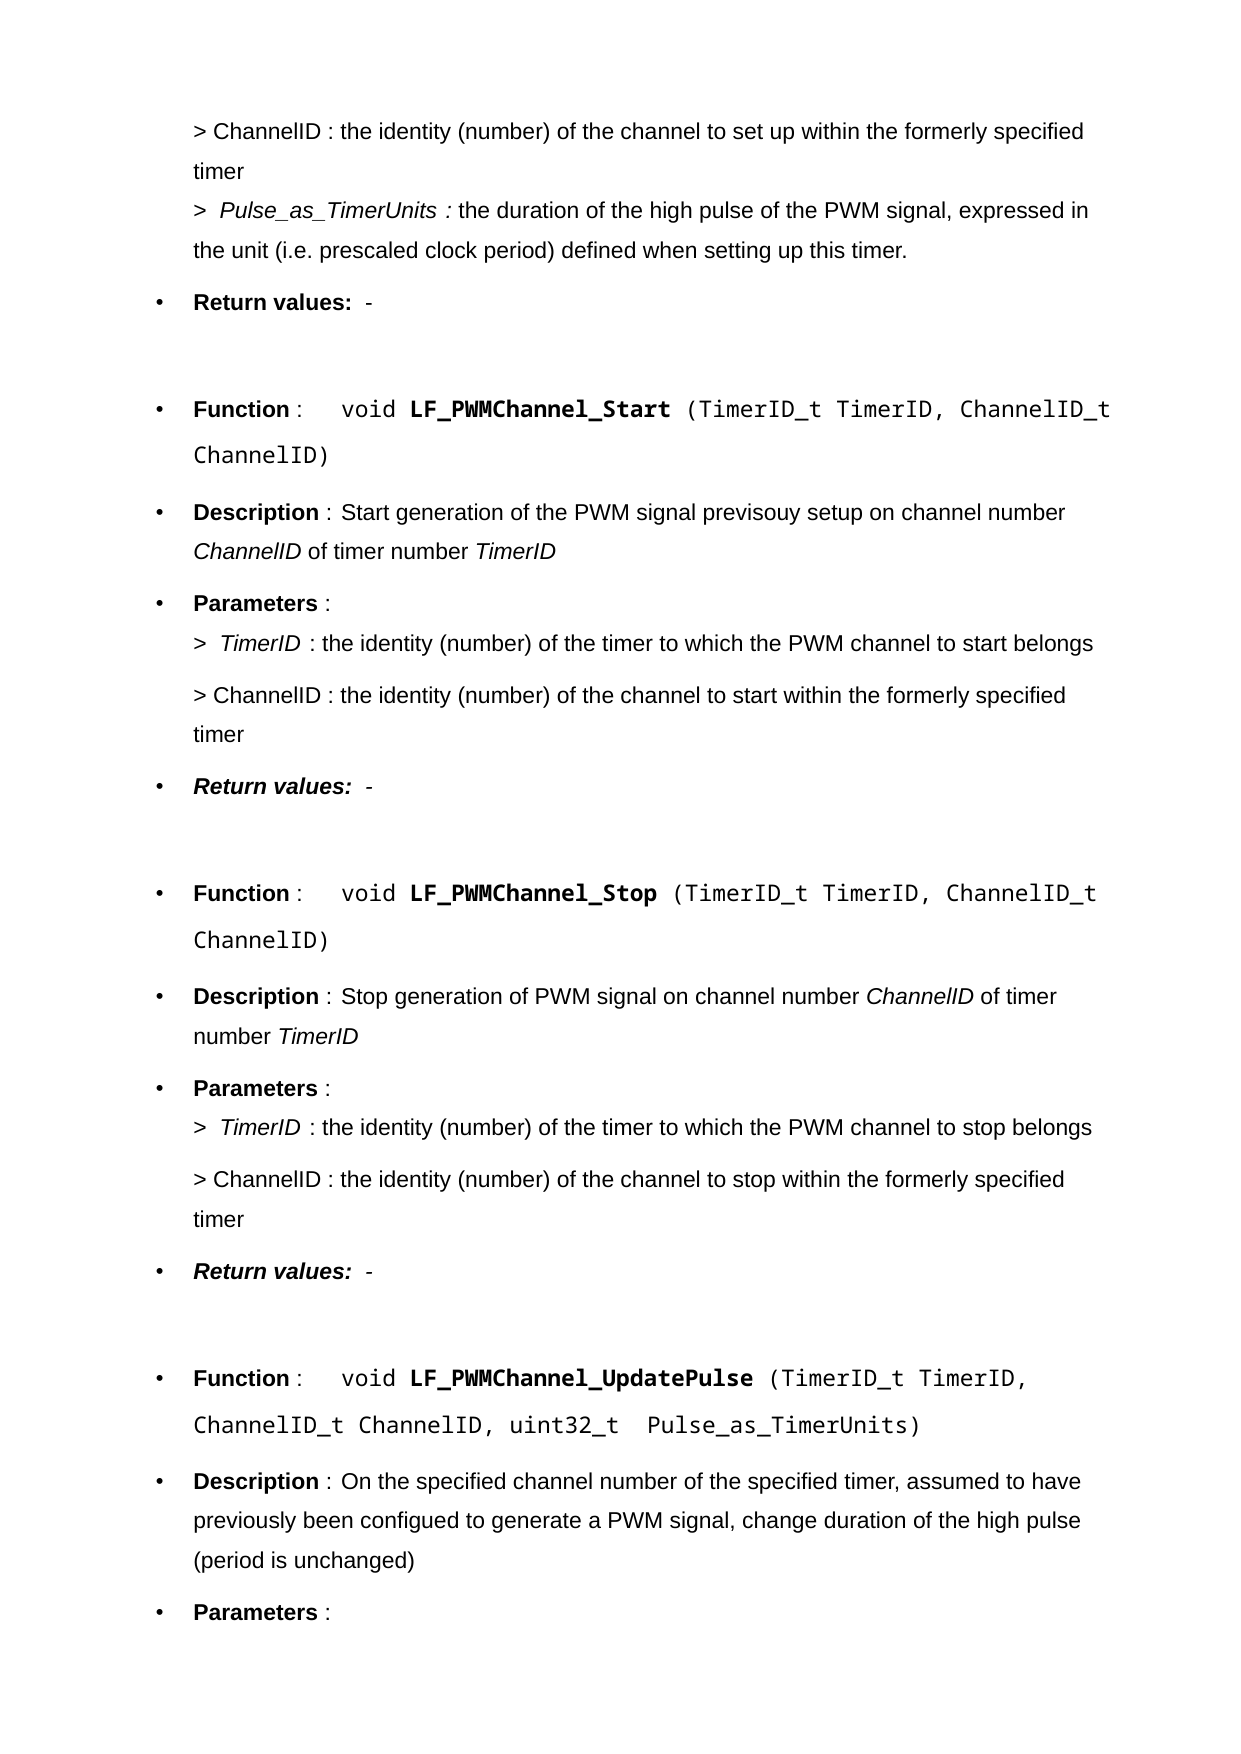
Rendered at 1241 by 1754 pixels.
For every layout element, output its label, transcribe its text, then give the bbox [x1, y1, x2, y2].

list Return values: - [156, 1258, 1122, 1284]
list Parameters : > TimerID : the identity (number) of the timer to which the PWM channel to start belongs [156, 590, 1122, 656]
list Function : void LF_PWMChannel_UpdatePulse (TimerID_t TimerID, ChannelID_t ChannelID, uint32_t Pulse_as_TimerUnits) [156, 1362, 1122, 1440]
list > ChannelID : the identity (number) of the channel to start within the formerly specified timer [156, 682, 1122, 747]
list Description : On the specified channel number of the specified timer, assumed to have previously been configued to generate a PWM signal, change duration of the high pulse (period is unchanged) [156, 1468, 1122, 1573]
list Function : void LF_PWMChannel_Stop (TimerID_t TimerID, ChannelID_t ChannelID) [156, 877, 1122, 955]
list > ChannelID : the identity (number) of the channel to stop within the formerly specified timer [156, 1166, 1122, 1232]
list Parameters : > TimerID : the identity (number) of the timer to which the PWM channel to update belongs [156, 1599, 1122, 1625]
list Function : void LF_PWMChannel_Start (TimerID_t TimerID, ChannelID_t ChannelID) [156, 392, 1122, 471]
list > ChannelID : the identity (number) of the channel to set up within the formerly specified timer > Pulse_as_TimerUnits : the duration of the high pulse of the PWM signal, expressed in the unit (i.e. prescaled clock period) defined when setting up this timer. [156, 118, 1122, 263]
list Return values: - [156, 773, 1122, 799]
list Description : Stop generation of PWM signal on channel number ChannelID of timer number TimerID [156, 983, 1122, 1049]
list Return values: - [156, 288, 1122, 315]
list Parameters : > TimerID : the identity (number) of the timer to which the PWM channel to stop belongs [156, 1075, 1122, 1141]
list Description : Start generation of the PWM signal previsouy setup on channel number ChannelID of timer number TimerID [156, 499, 1122, 564]
